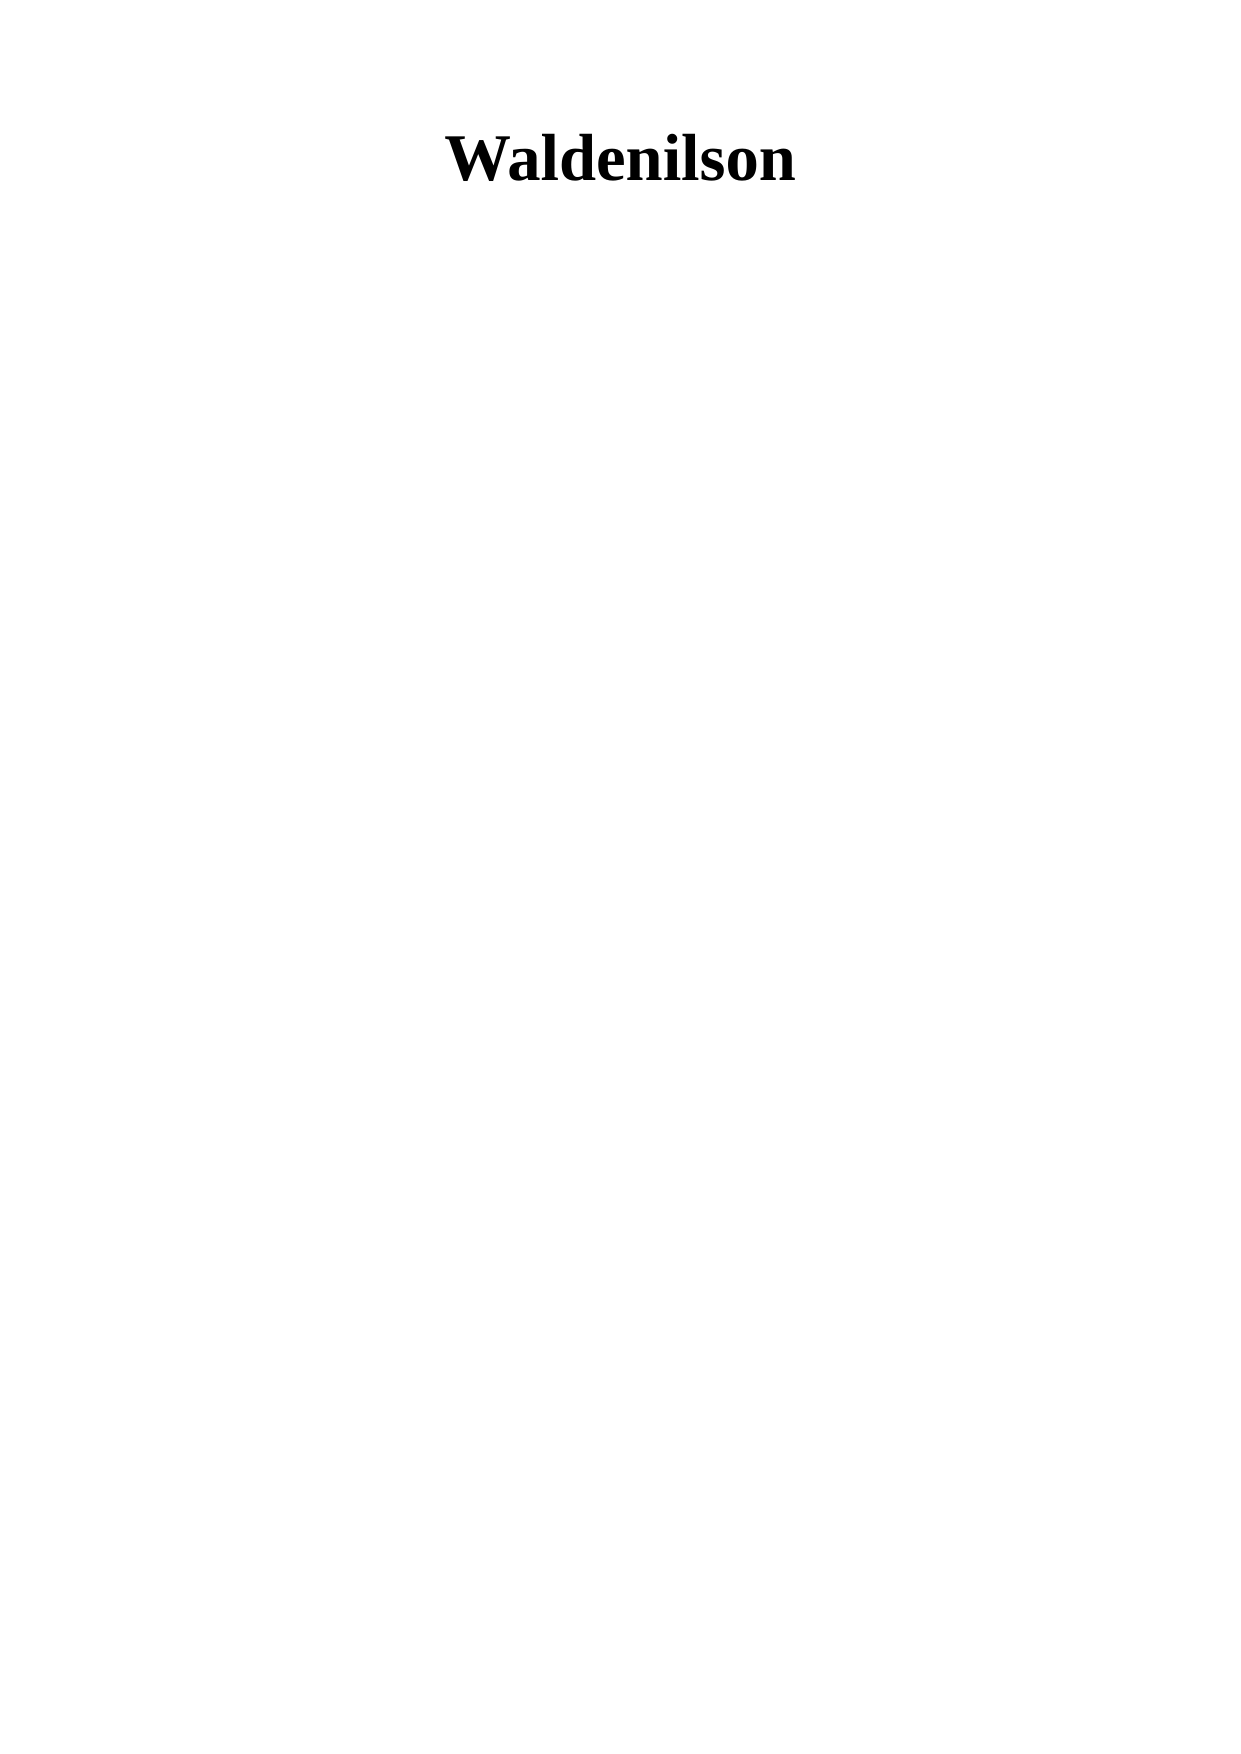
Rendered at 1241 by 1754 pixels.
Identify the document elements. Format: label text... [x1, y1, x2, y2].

text Waldenilson [118, 118, 1122, 195]
